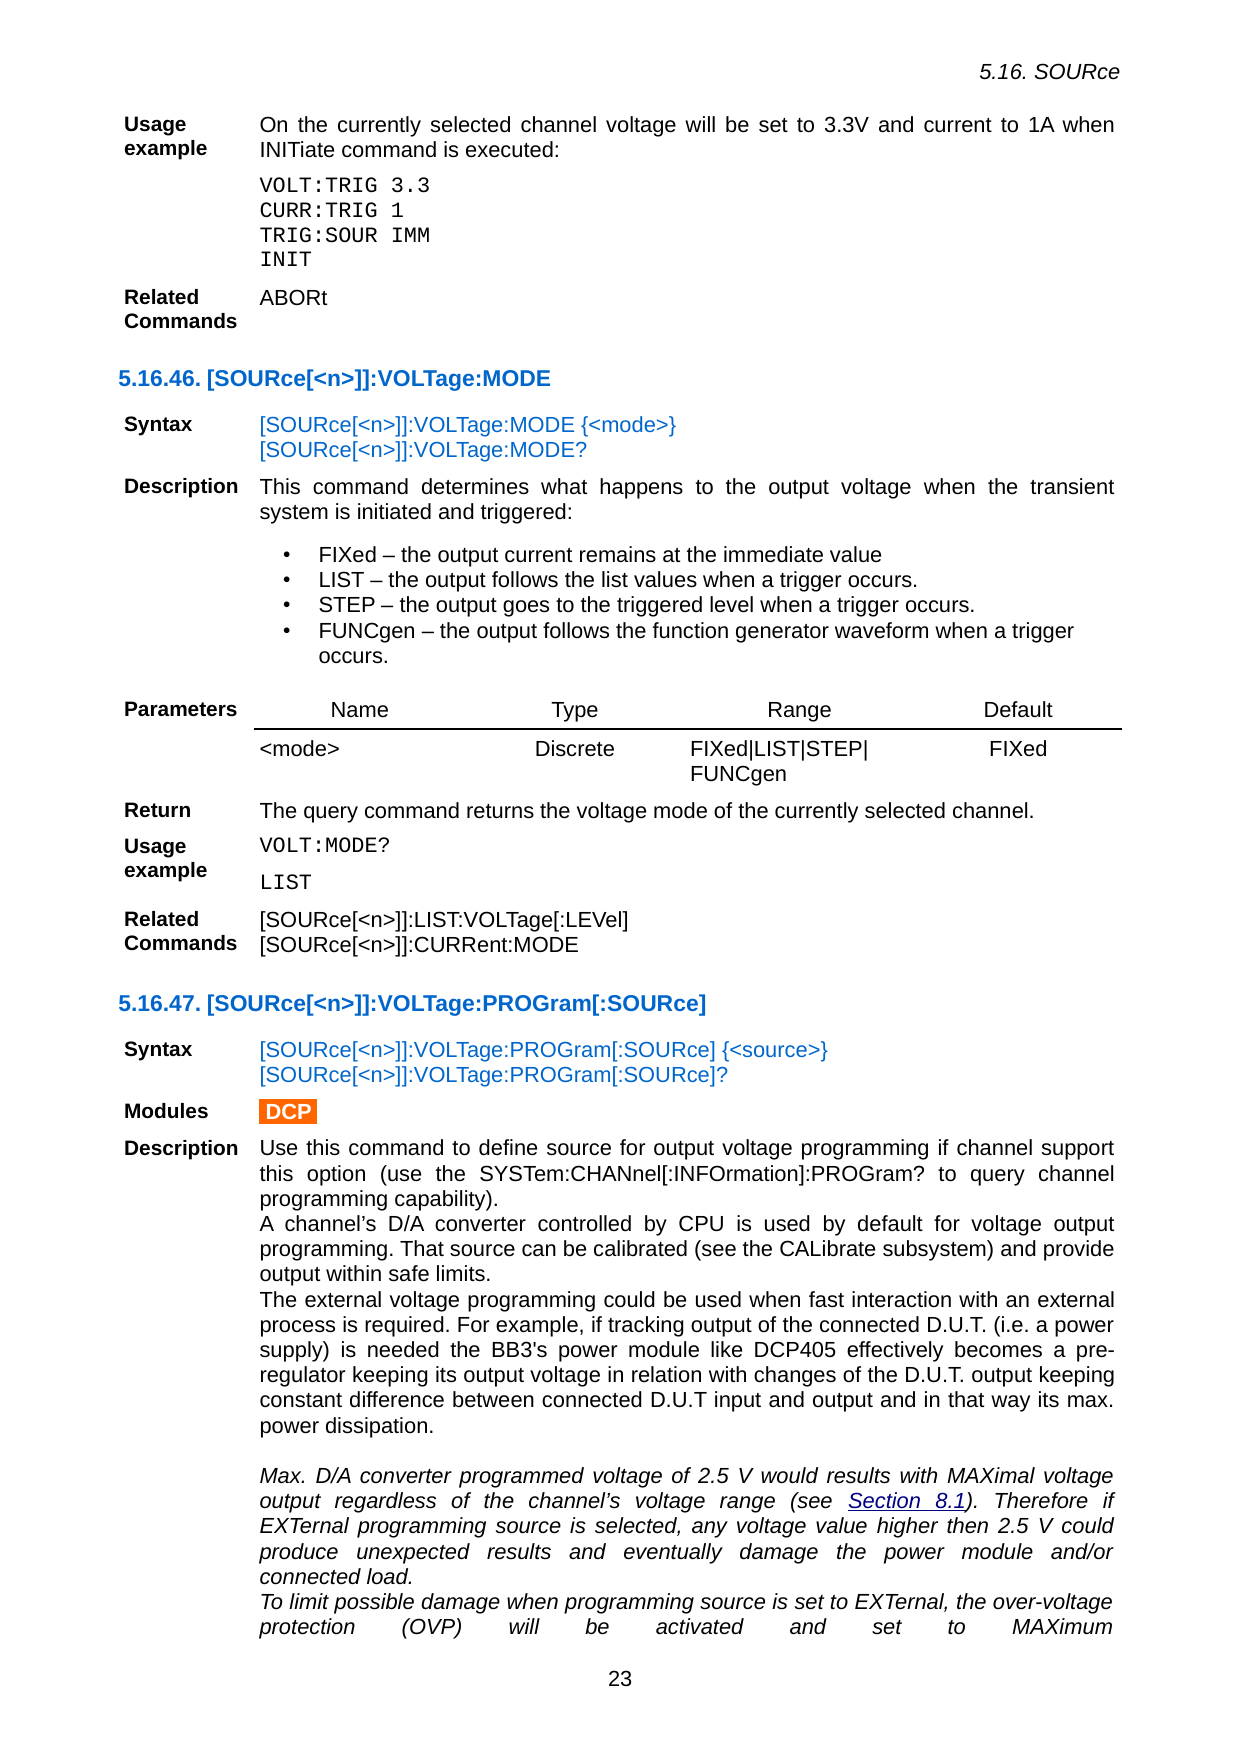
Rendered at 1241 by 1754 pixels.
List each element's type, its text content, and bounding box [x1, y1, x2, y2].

table_cell Usage example [118, 829, 253, 901]
table_cell This command determines what happens to the output voltage when the transient system is initiated and triggered: FIXed – the output current remains at the immediate value LIST – the output follows the list values when a trigger occurs. STEP – the output goes to the triggered level when a trigger occurs. FUNCgen – the output follows the function generator waveform when a trigger occurs. [254, 468, 1122, 691]
table_cell On the currently selected channel voltage will be set to 3.3V and current to 1A when INITiate command is executed: VOLT:TRIG 3.3 CURR:TRIG 1 TRIG:SOUR IMM INIT [254, 106, 1122, 279]
table_cell Range [684, 691, 914, 728]
table_cell Return [118, 792, 253, 829]
table_header Syntax [118, 406, 253, 468]
table_cell Related Commands [118, 279, 253, 338]
table_header Syntax [118, 1031, 253, 1093]
table_cell Default [914, 691, 1122, 728]
table_cell Description [118, 1130, 253, 1645]
table_header [SOURce[<n>]]:VOLTage:MODE {<mode>} [SOURce[<n>]]:VOLTage:MODE? [254, 406, 1122, 468]
table_cell Related Commands [118, 901, 253, 963]
table_cell DCP [254, 1093, 1122, 1129]
subtitle [SOURce[<n>]]:VOLTage:PROGram[:SOURce] [118, 990, 1122, 1016]
table_cell Type [465, 691, 684, 728]
table_cell <mode> [254, 730, 465, 792]
table_cell Parameters [118, 691, 253, 792]
table_cell ABORt [254, 279, 1122, 338]
table_cell The query command returns the voltage mode of the currently selected channel. [254, 792, 1122, 829]
table_cell Name [254, 691, 465, 728]
subtitle [SOURce[<n>]]:VOLTage:MODE [118, 365, 1122, 391]
table_cell [SOURce[<n>]]:LIST:VOLTage[:LEVel] [SOURce[<n>]]:CURRent:MODE [254, 901, 1122, 963]
table_cell Discrete [465, 730, 684, 792]
table_header [SOURce[<n>]]:VOLTage:PROGram[:SOURce] {<source>} [SOURce[<n>]]:VOLTage:PROGram[:SOURce]? [254, 1031, 1122, 1093]
table_cell Usage example [118, 106, 253, 279]
table_cell VOLT:MODE? LIST [254, 829, 1122, 901]
table_cell Modules [118, 1093, 253, 1129]
table_cell Description [118, 468, 253, 691]
table_cell FIXed|LIST|STEP|FUNCgen [684, 730, 914, 792]
table_cell Use this command to define source for output voltage programming if channel support this option (use the SYSTem:CHANnel[:INFOrmation]:PROGram? to query channel programming capability). A channel’s D/A converter controlled by CPU is used by default for voltage output programming. That source can be calibrated (see the CALibrate subsystem) and provide output within safe limits. The external voltage programming could be used when fast interaction with an external process is required. For example, if tracking output of the connected D.U.T. (i.e. a power supply) is needed the BB3's power module like DCP405 effectively becomes a pre-regulator keeping its output voltage in relation with changes of the D.U.T. output keeping constant difference between connected D.U.T input and output and in that way its max. power dissipation. Max. D/A converter programmed voltage of 2.5 V would results with MAXimal voltage output regardless of the channel’s voltage range (see Section 8.1). Therefore if EXTernal programming source is selected, any voltage value higher then 2.5 V could produce unexpected results and eventually damage the power module and/or connected load. To limit possible damage when programming source is set to EXTernal, the over-voltage protection (OVP) will be activated and set to MAXimum [254, 1130, 1122, 1645]
table_cell FIXed [914, 730, 1122, 792]
